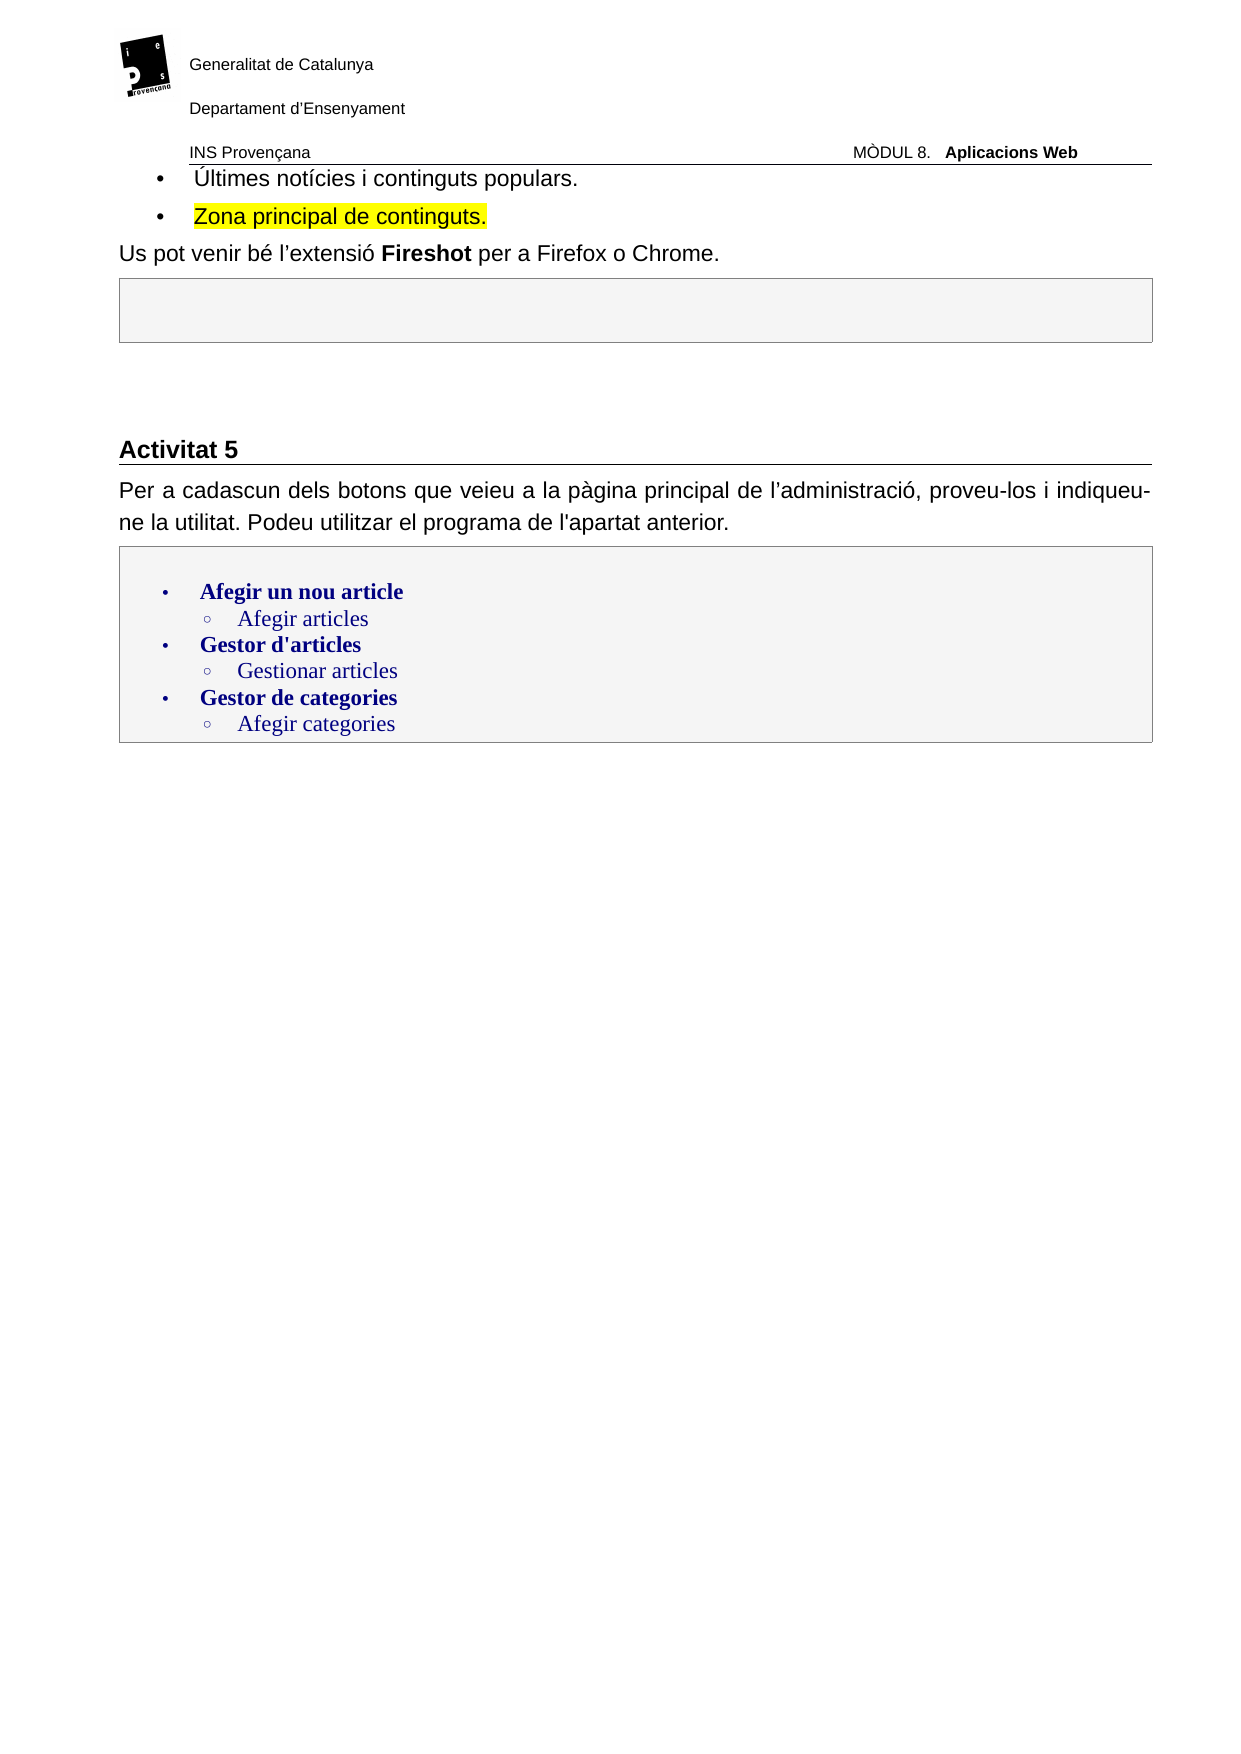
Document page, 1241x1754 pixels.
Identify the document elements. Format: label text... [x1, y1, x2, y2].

table_header Afegir un nou article Afegir articles Gestor d'articles Gestionar articles Gestor de categories Afegir categories Gestor multimèdia Pujar arxius multimèdia Gestor de menús Gestor d'usuaris Gestió d'usuaris, grups, nivells d'accés, notes d'usuari, categories... Gestor de mòduls Gestor d'extensions FTP Idiomes Base de dades Gestor d'idiomes Idiomes Sitio - Administrador Configuració global Configuració global del servidor joomla Gestió de plantilles Editar perfil Editar perfil superuser Actualitzar Joomla Extensions [120, 547, 1152, 742]
list Zona principal de continguts. [156, 203, 1152, 229]
picture [114, 28, 181, 102]
text Per a cadascun dels botons que veieu a la pàgina principal de l’administració, proveu-los i indiqueu-ne la utilitat. Podeu utilitzar el programa de l'apartat anterior. [119, 477, 1152, 535]
table_header [120, 279, 1152, 342]
subtitle Activitat 5 [119, 436, 1152, 464]
list Últimes notícies i continguts populars. [156, 165, 1152, 192]
text Us pot venir bé l’extensió Fireshot per a Firefox o Chrome. [119, 240, 1152, 267]
